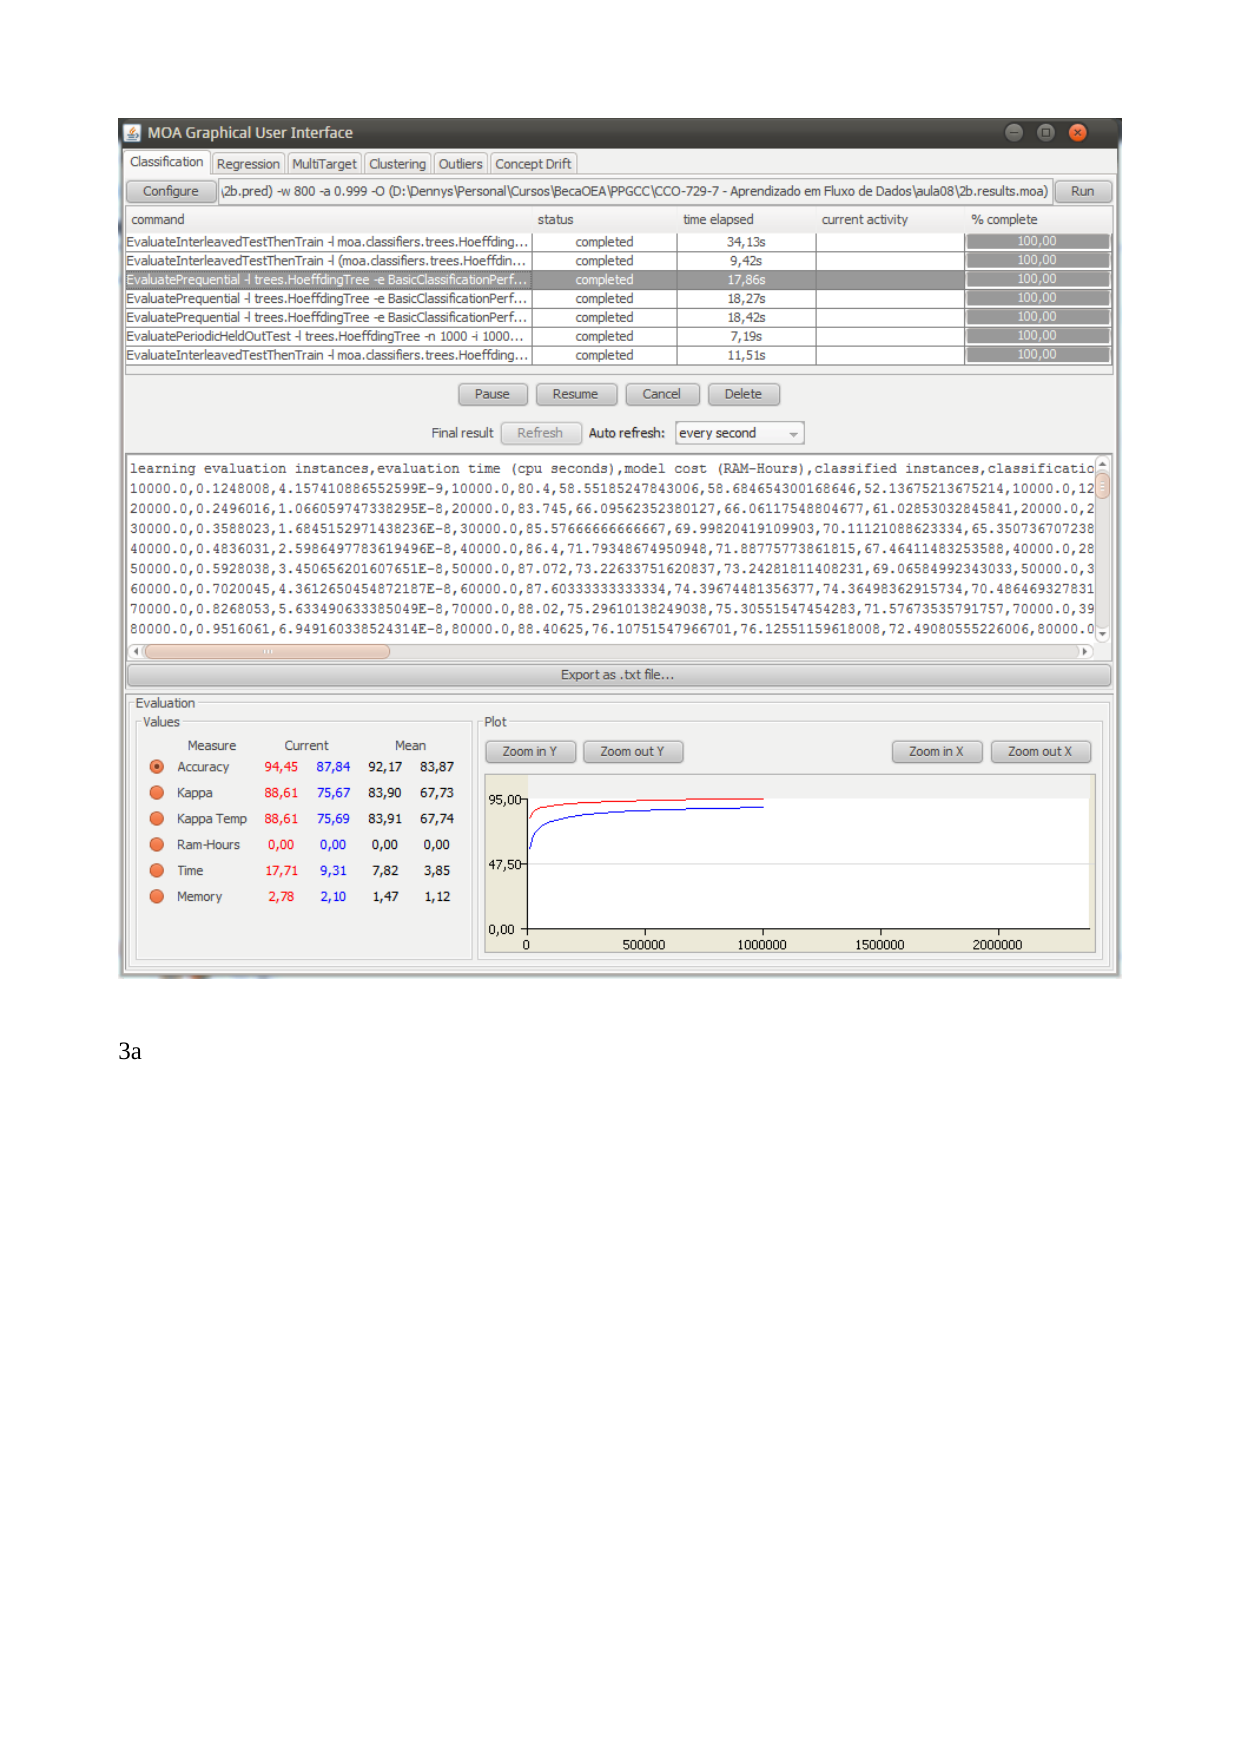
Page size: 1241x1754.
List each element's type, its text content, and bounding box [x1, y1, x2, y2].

picture [118, 118, 1122, 979]
text 3a [118, 1036, 1122, 1064]
